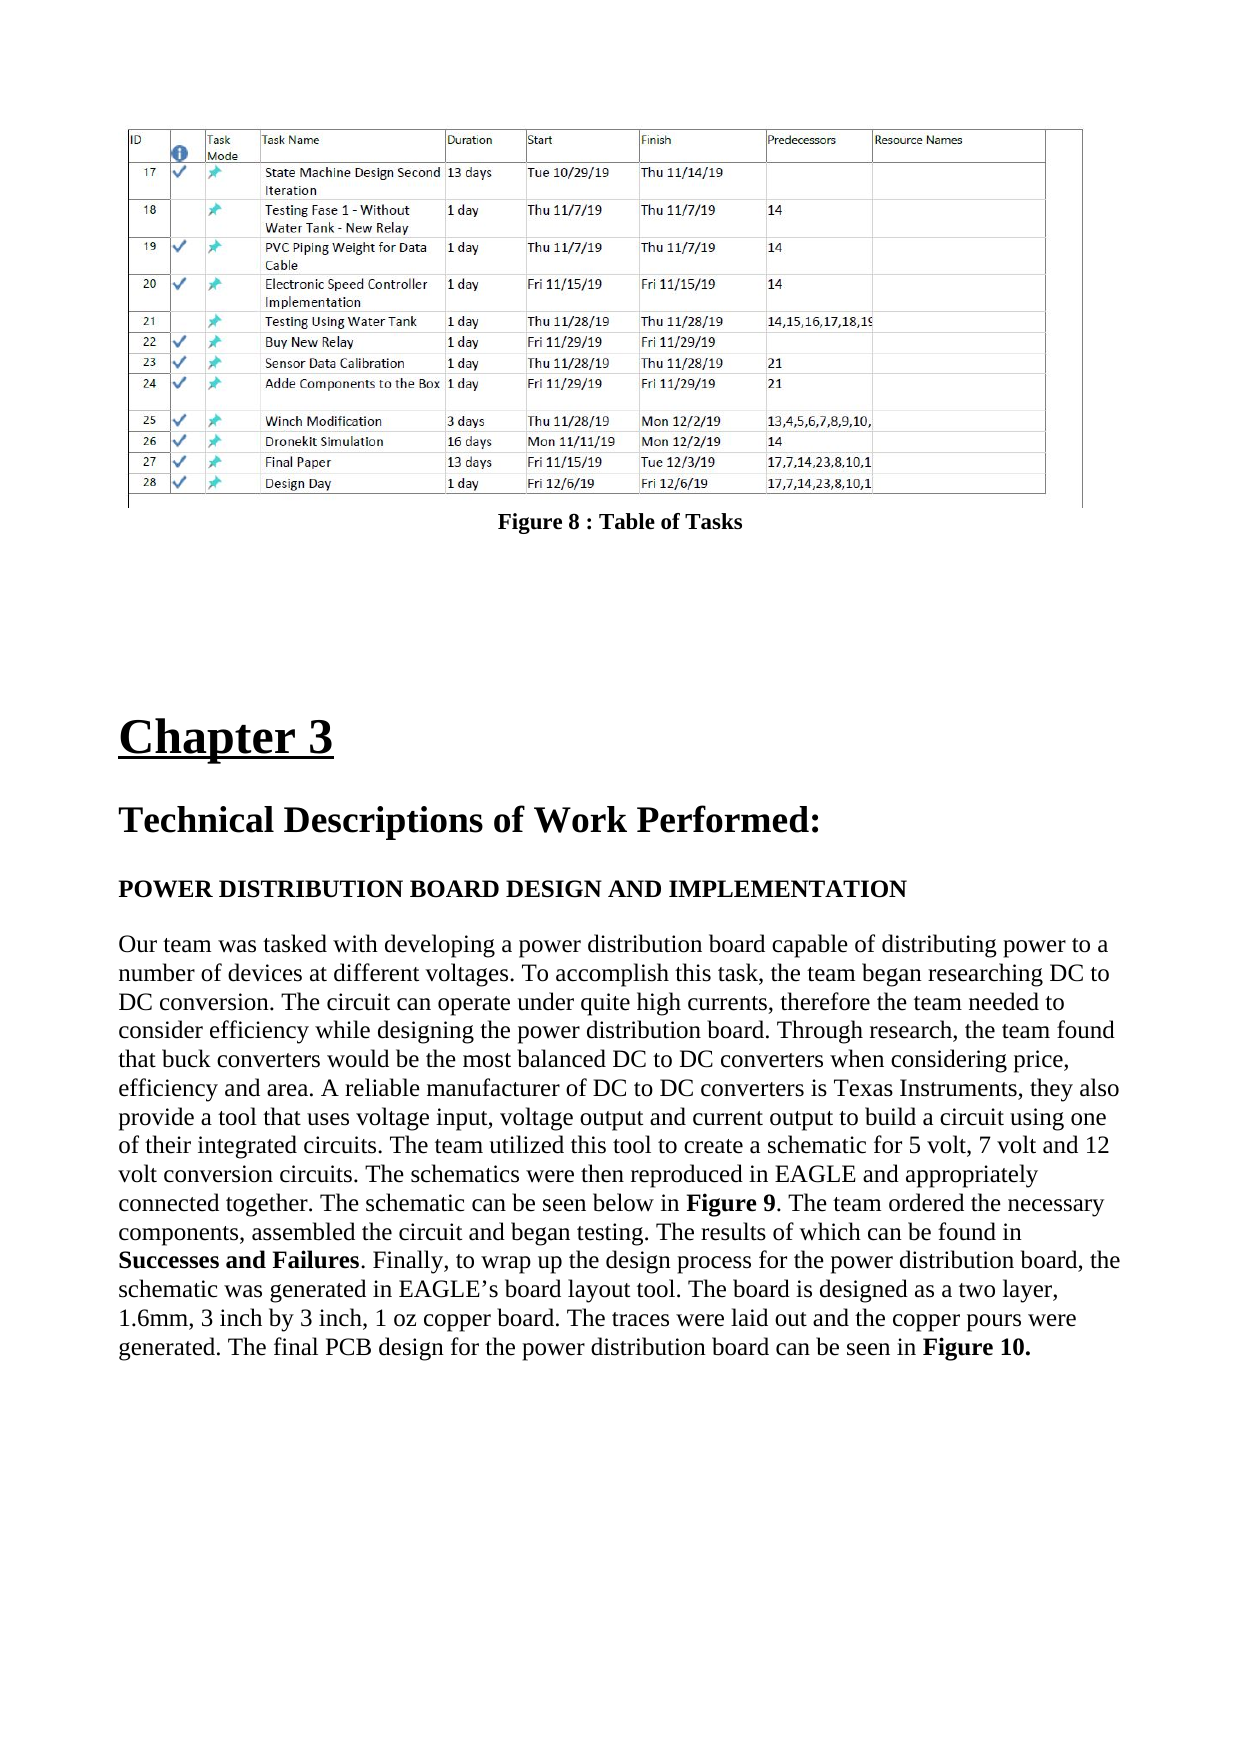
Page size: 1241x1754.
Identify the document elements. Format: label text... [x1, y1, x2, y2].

text Our team was tasked with developing a power distribution board capable of distributing power to a number of devices at different voltages. To accomplish this task, the team began researching DC to DC conversion. The circuit can operate under quite high currents, therefore the team needed to consider efficiency while designing the power distribution board. Through research, the team found that buck converters would be the most balanced DC to DC converters when considering price, efficiency and area. A reliable manufacturer of DC to DC converters is Texas Instruments, they also provide a tool that uses voltage input, voltage output and current output to build a circuit using one of their integrated circuits. The team utilized this tool to create a schematic for 5 volt, 7 volt and 12 volt conversion circuits. The schematics were then reproduced in EAGLE and appropriately connected together. The schematic can be seen below in Figure 9. The team ordered the necessary components, assembled the circuit and began testing. The results of which can be found in Successes and Failures. Finally, to wrap up the design process for the power distribution board, the schematic was generated in EAGLE’s board layout tool. The board is designed as a two layer, 1.6mm, 3 inch by 3 inch, 1 oz copper board. The traces were laid out and the copper pours were generated. The final PCB design for the power distribution board can be seen in Figure 10. [118, 929, 1122, 1361]
text POWER DISTRIBUTION BOARD DESIGN AND IMPLEMENTATION [118, 874, 1122, 903]
text Chapter 3 [118, 707, 1122, 764]
text Figure 8 : Table of Tasks [118, 508, 1122, 534]
text Technical Descriptions of Work Performed: [118, 798, 1122, 841]
picture [118, 118, 1094, 508]
